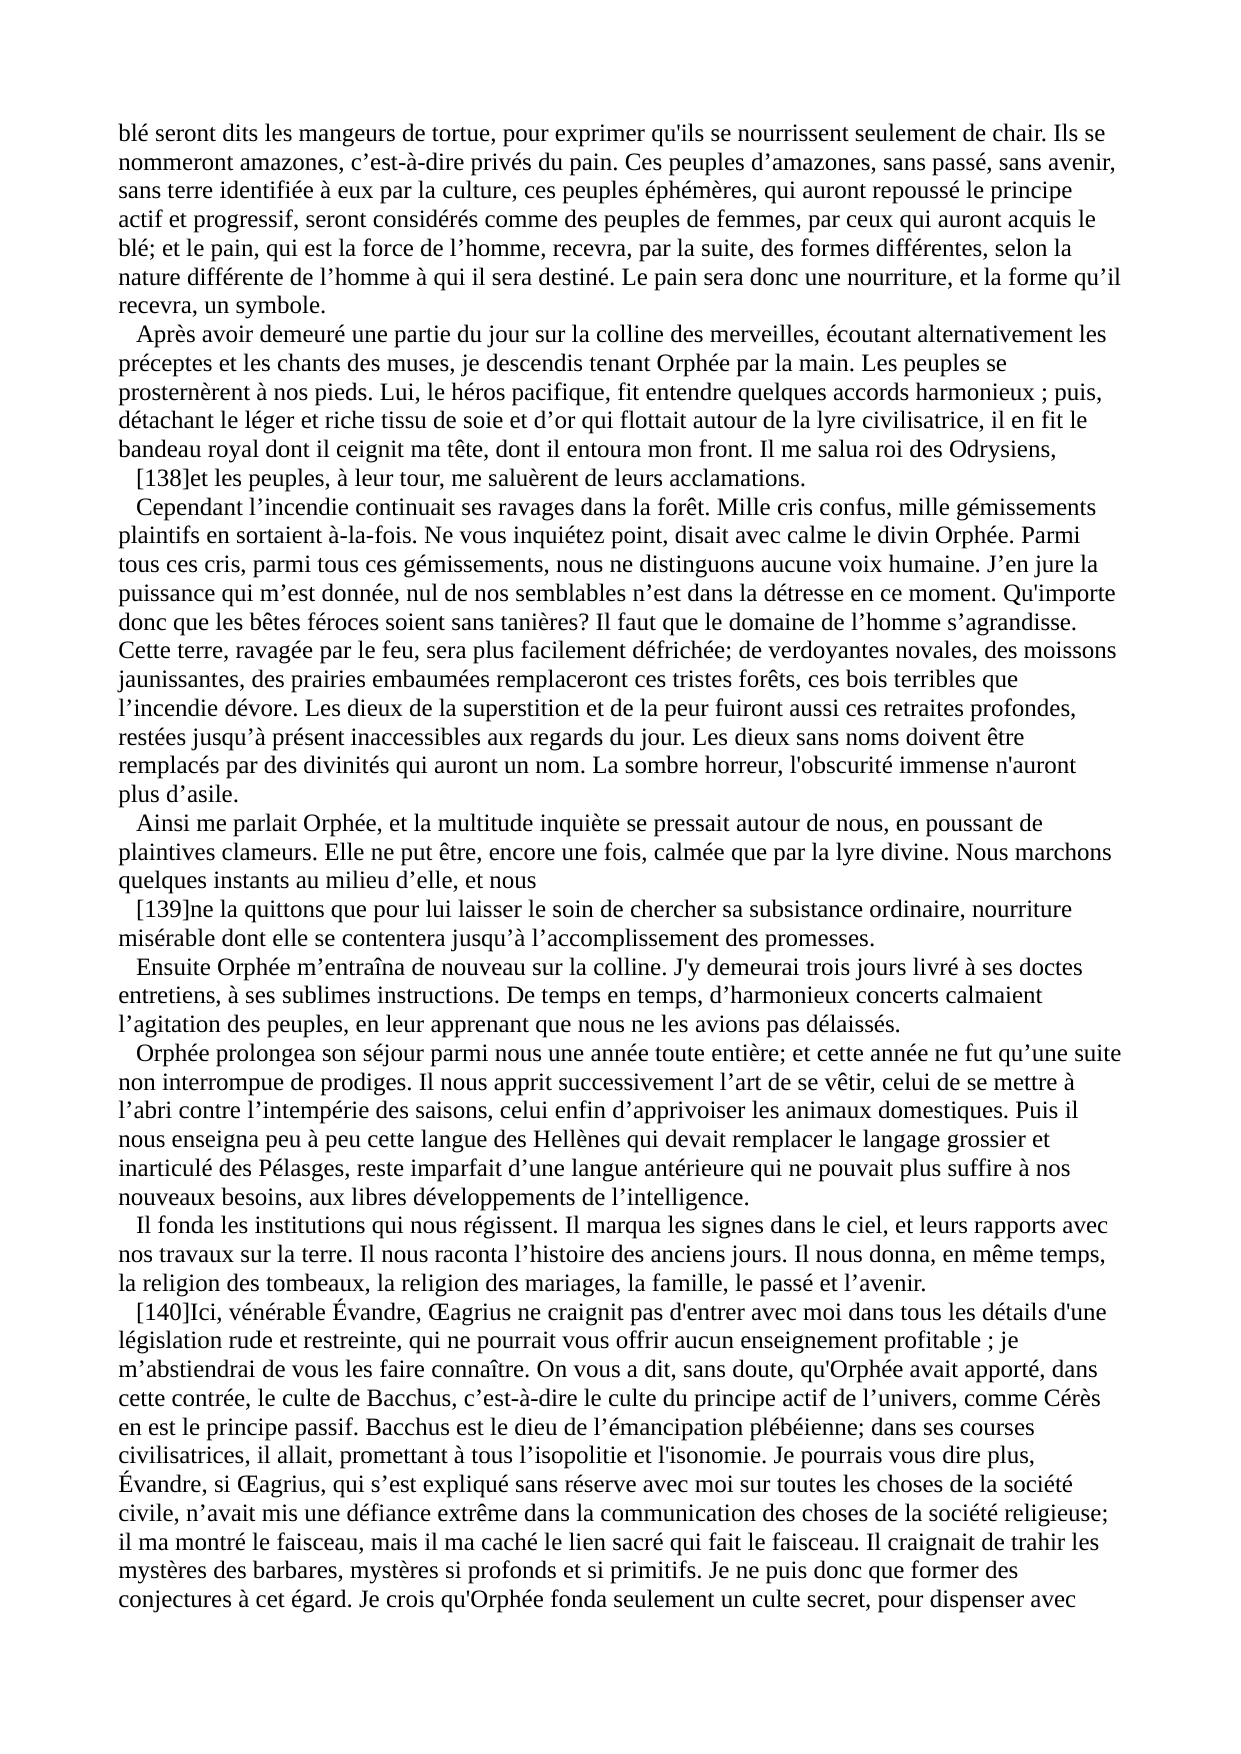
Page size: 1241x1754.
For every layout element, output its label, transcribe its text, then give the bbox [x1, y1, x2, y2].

text Cependant l’incendie continuait ses ravages dans la forêt. Mille cris confus, mille gémissements plaintifs en sortaient à-la-fois. Ne vous inquiétez point, disait avec calme le divin Orphée. Parmi tous ces cris, parmi tous ces gémissements, nous ne distinguons aucune voix humaine. J’en jure la puissance qui m’est donnée, nul de nos semblables n’est dans la détresse en ce moment. Qu'importe donc que les bêtes féroces soient sans tanières? Il faut que le domaine de l’homme s’agrandisse. Cette terre, ravagée par le feu, sera plus facilement défrichée; de verdoyantes novales, des moissons jaunissantes, des prairies embaumées remplaceront ces tristes forêts, ces bois terribles que l’incendie dévore. Les dieux de la superstition et de la peur fuiront aussi ces retraites profondes, restées jusqu’à présent inaccessibles aux regards du jour. Les dieux sans noms doivent être remplacés par des divinités qui auront un nom. La sombre horreur, l'obscurité immense n'auront plus d’asile. [118, 492, 1122, 808]
text Après avoir demeuré une partie du jour sur la colline des merveilles, écoutant alternativement les préceptes et les chants des muses, je descendis tenant Orphée par la main. Les peuples se prosternèrent à nos pieds. Lui, le héros pacifique, fit entendre quelques accords harmonieux ; puis, détachant le léger et riche tissu de soie et d’or qui flottait autour de la lyre civilisatrice, il en fit le bandeau royal dont il ceignit ma tête, dont il entoura mon front. Il me salua roi des Odrysiens, [118, 319, 1122, 463]
text [140]Ici, vénérable Évandre, Œagrius ne craignit pas d'entrer avec moi dans tous les détails d'une législation rude et restreinte, qui ne pourrait vous offrir aucun enseignement profitable ; je m’abstiendrai de vous les faire connaître. On vous a dit, sans doute, qu'Orphée avait apporté, dans cette contrée, le culte de Bacchus, c’est-à-dire le culte du principe actif de l’univers, comme Cérès en est le principe passif. Bacchus est le dieu de l’émancipation plébéienne; dans ses courses civilisatrices, il allait, promettant à tous l’isopolitie et l'isonomie. Je pourrais vous dire plus, Évandre, si Œagrius, qui s’est expliqué sans réserve avec moi sur toutes les choses de la société civile, n’avait mis une défiance extrême dans la communication des choses de la société religieuse; il ma montré le faisceau, mais il ma caché le lien sacré qui fait le faisceau. Il craignait de trahir les mystères des barbares, mystères si profonds et si primitifs. Je ne puis donc que former des conjectures à cet égard. Je crois qu'Orphée fonda seulement un culte secret, pour dispenser avec [118, 1297, 1122, 1613]
text [139]ne la quittons que pour lui laisser le soin de chercher sa subsistance ordinaire, nourriture misérable dont elle se contentera jusqu’à l’accomplissement des promesses. [118, 894, 1122, 952]
text Ainsi me parlait Orphée, et la multitude inquiète se pressait autour de nous, en poussant de plaintives clameurs. Elle ne put être, encore une fois, calmée que par la lyre divine. Nous marchons quelques instants au milieu d’elle, et nous [118, 808, 1122, 894]
text Orphée prolongea son séjour parmi nous une année toute entière; et cette année ne fut qu’une suite non interrompue de prodiges. Il nous apprit successivement l’art de se vêtir, celui de se mettre à l’abri contre l’intempérie des saisons, celui enfin d’apprivoiser les animaux domestiques. Puis il nous enseigna peu à peu cette langue des Hellènes qui devait remplacer le langage grossier et inarticulé des Pélasges, reste imparfait d’une langue antérieure qui ne pouvait plus suffire à nos nouveaux besoins, aux libres développements de l’intelligence. [118, 1038, 1122, 1211]
text [138]et les peuples, à leur tour, me saluèrent de leurs acclamations. [118, 463, 1122, 492]
text blé seront dits les mangeurs de tortue, pour exprimer qu'ils se nourrissent seulement de chair. Ils se nommeront amazones, c’est-à-dire privés du pain. Ces peuples d’amazones, sans passé, sans avenir, sans terre identifiée à eux par la culture, ces peuples éphémères, qui auront repoussé le principe actif et progressif, seront considérés comme des peuples de femmes, par ceux qui auront acquis le blé; et le pain, qui est la force de l’homme, recevra, par la suite, des formes différentes, selon la nature différente de l’homme à qui il sera destiné. Le pain sera donc une nourriture, et la forme qu’il recevra, un symbole. [118, 118, 1122, 319]
text Ensuite Orphée m’entraîna de nouveau sur la colline. J'y demeurai trois jours livré à ses doctes entretiens, à ses sublimes instructions. De temps en temps, d’harmonieux concerts calmaient l’agitation des peuples, en leur apprenant que nous ne les avions pas délaissés. [118, 952, 1122, 1038]
text Il fonda les institutions qui nous régissent. Il marqua les signes dans le ciel, et leurs rapports avec nos travaux sur la terre. Il nous raconta l’histoire des anciens jours. Il nous donna, en même temps, la religion des tombeaux, la religion des mariages, la famille, le passé et l’avenir. [118, 1211, 1122, 1297]
